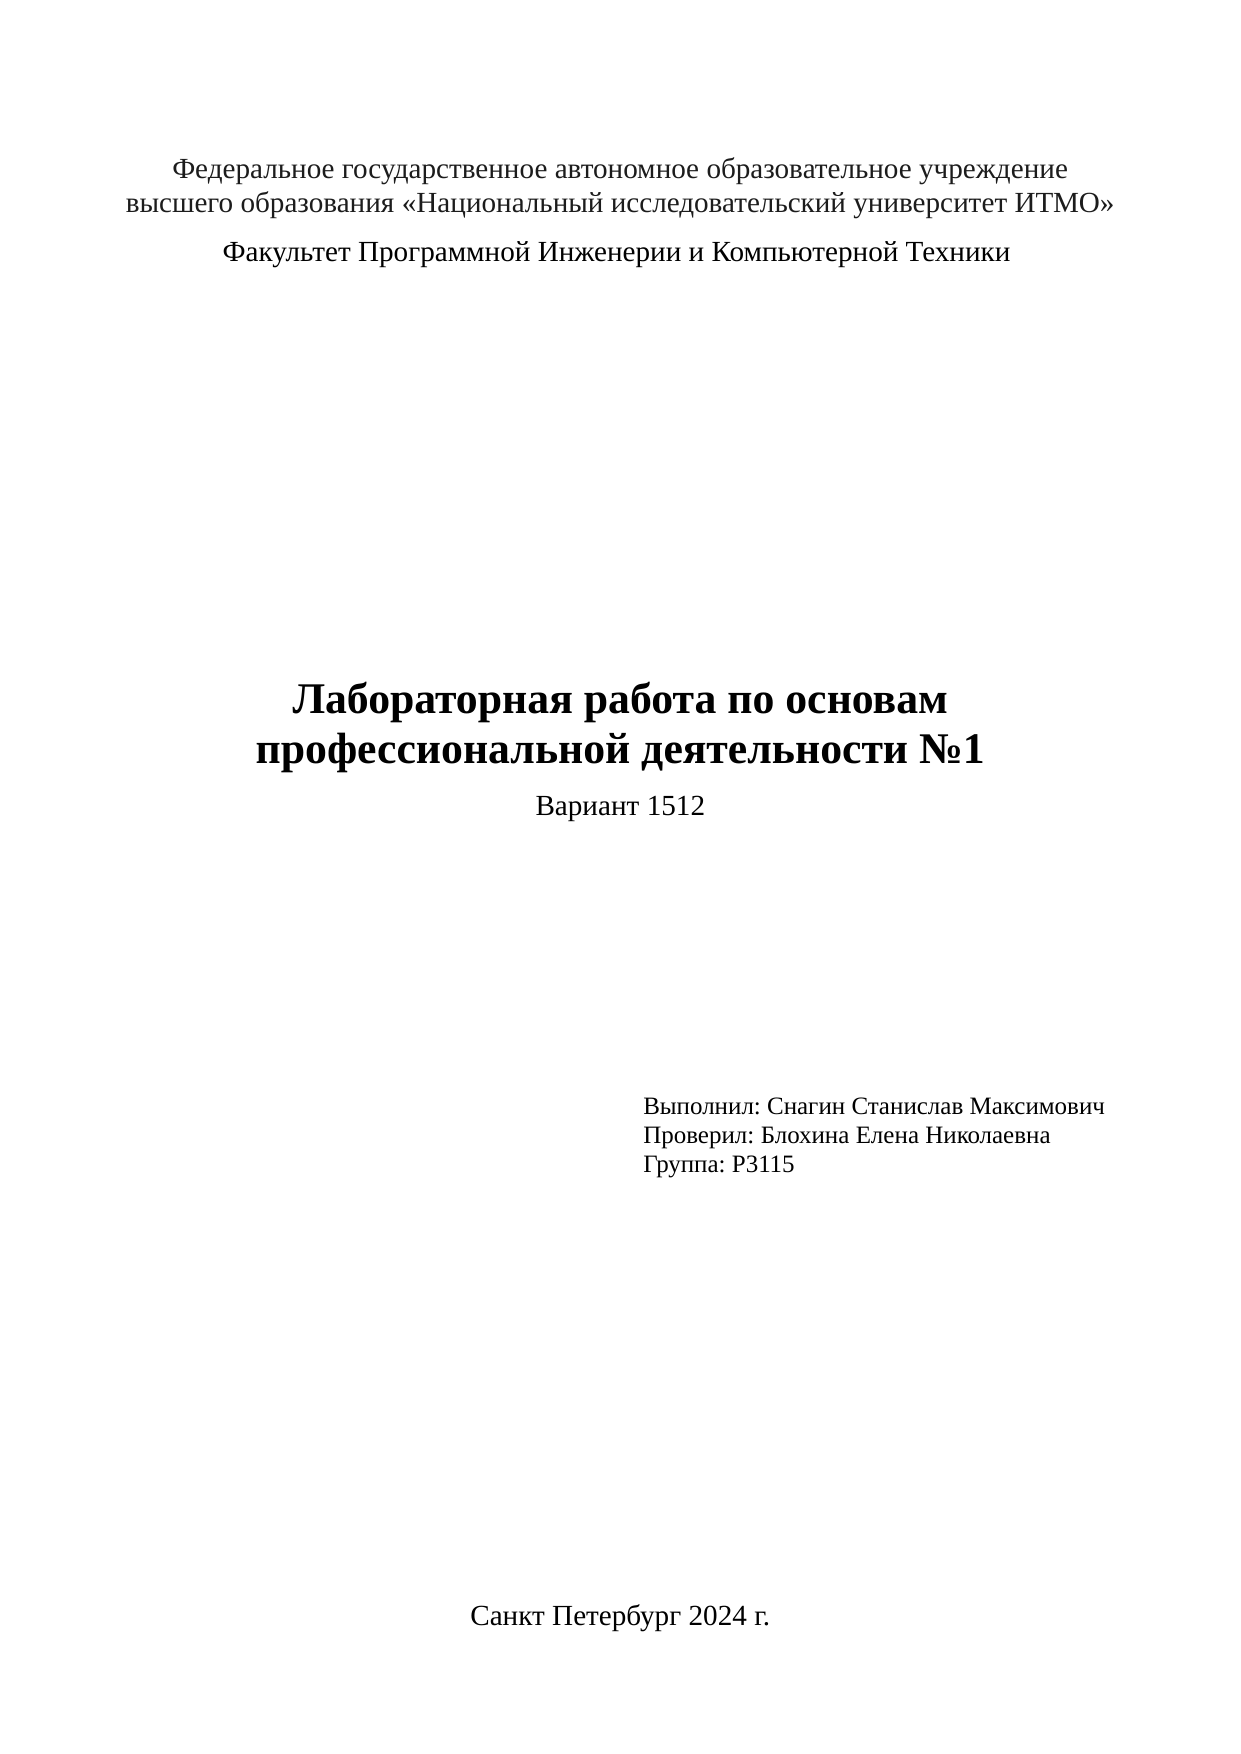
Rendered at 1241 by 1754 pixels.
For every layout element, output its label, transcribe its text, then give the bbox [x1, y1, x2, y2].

text Вариант 1512 [118, 788, 1122, 821]
text Санкт Петербург 2024 г. [118, 1598, 1122, 1631]
text Выполнил: Снагин Станислав Максимович [643, 1091, 1122, 1120]
text Проверил: Блохина Елена Николаевна [643, 1120, 1122, 1149]
text Федеральное государственное автономное образовательное учреждение высшего образования «Национальный исследовательский университет ИТМО» [118, 152, 1122, 219]
text Лабораторная работа по основам профессиональной деятельности №1 [118, 672, 1122, 773]
text Факультет Программной Инженерии и Компьютерной Техники [118, 234, 1122, 267]
text Группа: Р3115 [643, 1149, 1122, 1178]
